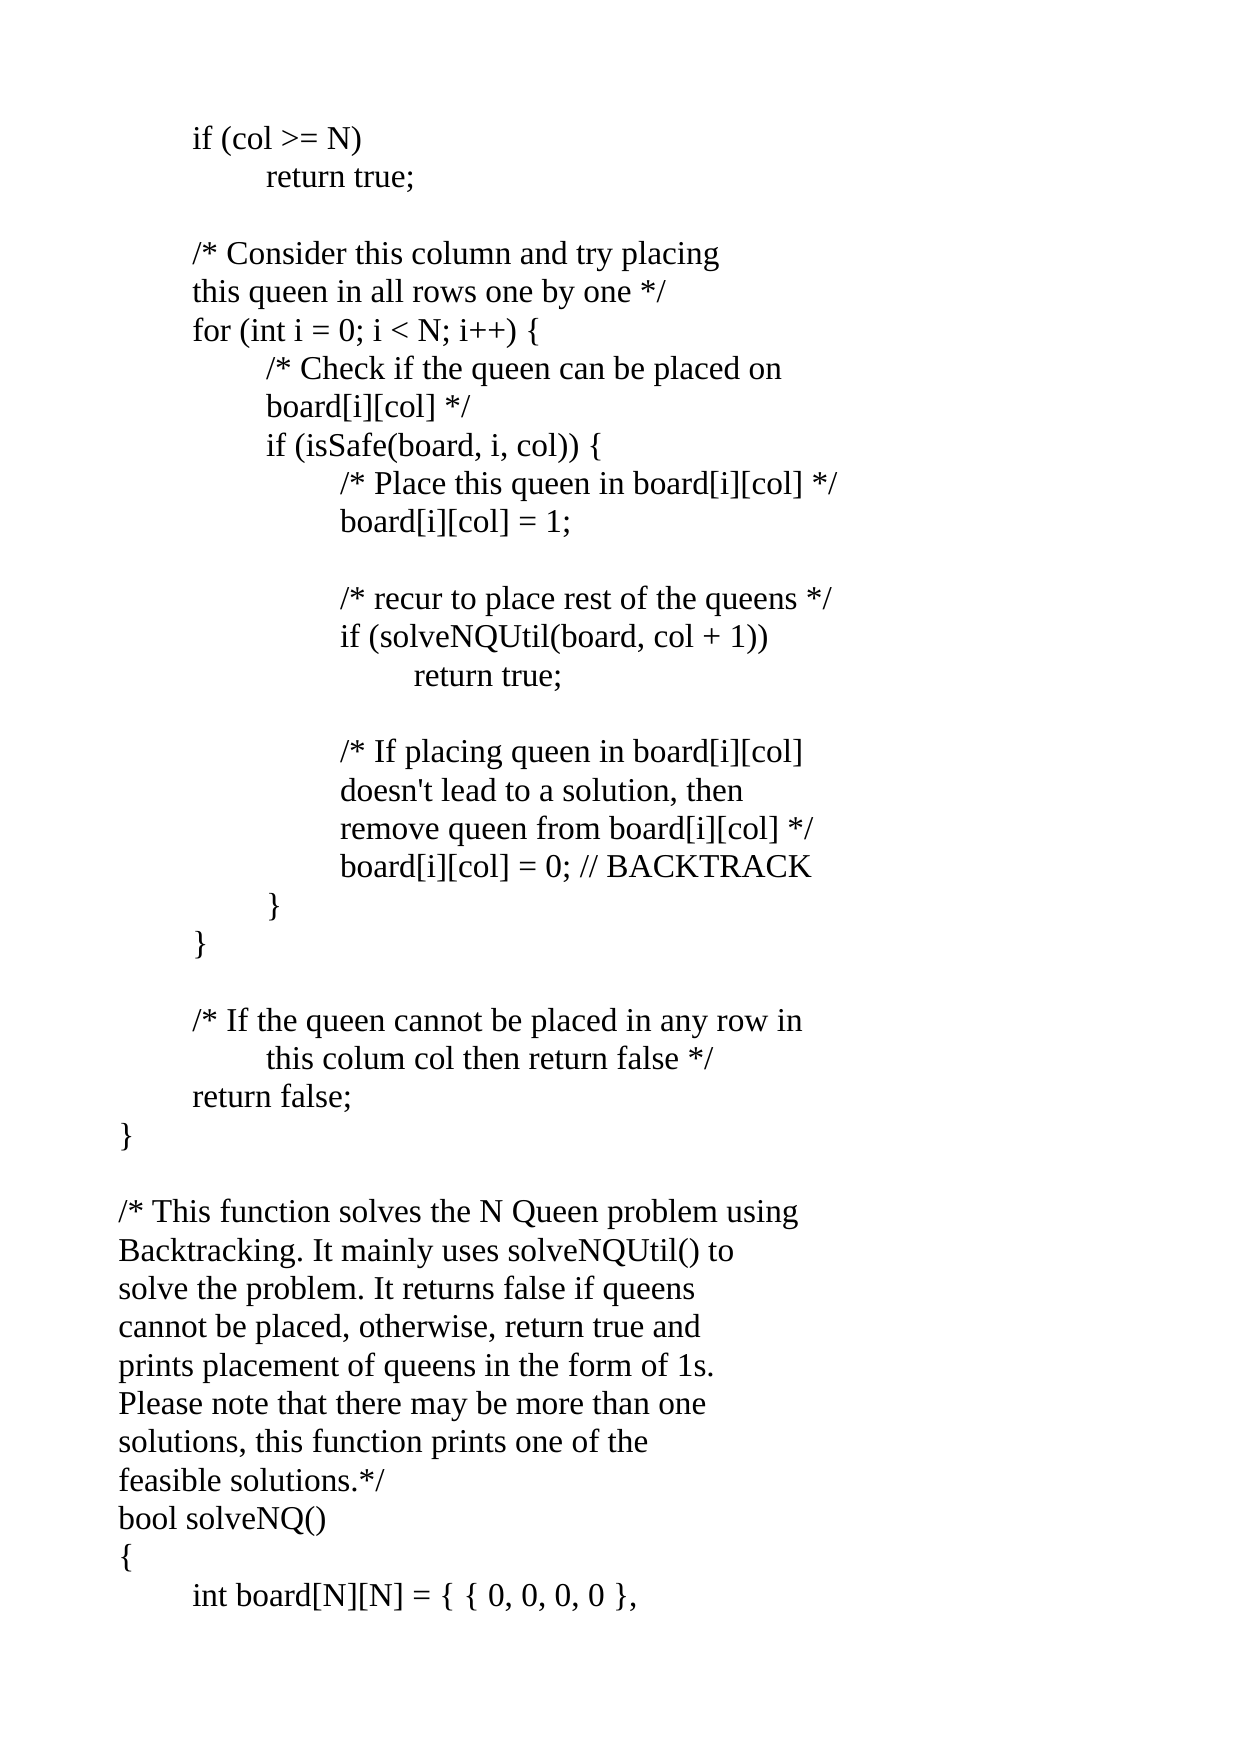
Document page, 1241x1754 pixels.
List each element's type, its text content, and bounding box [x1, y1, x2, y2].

text /* Place this queen in board[i][col] */ [118, 463, 1122, 501]
text int board[N][N] = { { 0, 0, 0, 0 }, [118, 1575, 1122, 1613]
text /* Consider this column and try placing [118, 233, 1122, 271]
text /* If placing queen in board[i][col] [118, 731, 1122, 770]
text prints placement of queens in the form of 1s. [118, 1345, 1122, 1383]
text /* This function solves the N Queen problem using [118, 1191, 1122, 1230]
text remove queen from board[i][col] */ [118, 808, 1122, 846]
text Please note that there may be more than one [118, 1383, 1122, 1421]
text /* Check if the queen can be placed on [118, 348, 1122, 386]
text return true; [118, 655, 1122, 693]
text board[i][col] */ [118, 386, 1122, 425]
text if (solveNQUtil(board, col + 1)) [118, 616, 1122, 655]
text /* If the queen cannot be placed in any row in [118, 1000, 1122, 1038]
text return true; [118, 156, 1122, 195]
text solve the problem. It returns false if queens [118, 1268, 1122, 1306]
text bool solveNQ() [118, 1498, 1122, 1536]
text Backtracking. It mainly uses solveNQUtil() to [118, 1230, 1122, 1268]
text } [118, 1115, 1122, 1153]
text feasible solutions.*/ [118, 1460, 1122, 1498]
text if (col >= N) [118, 118, 1122, 156]
text if (isSafe(board, i, col)) { [118, 425, 1122, 463]
text this queen in all rows one by one */ [118, 271, 1122, 310]
text doesn't lead to a solution, then [118, 770, 1122, 808]
text { [118, 1536, 1122, 1575]
text board[i][col] = 0; // BACKTRACK [118, 846, 1122, 885]
text return false; [118, 1076, 1122, 1115]
text solutions, this function prints one of the [118, 1421, 1122, 1460]
text board[i][col] = 1; [118, 501, 1122, 540]
text cannot be placed, otherwise, return true and [118, 1306, 1122, 1345]
text this colum col then return false */ [118, 1038, 1122, 1076]
text /* recur to place rest of the queens */ [118, 578, 1122, 616]
text for (int i = 0; i < N; i++) { [118, 310, 1122, 348]
text } [118, 923, 1122, 961]
text } [118, 885, 1122, 923]
